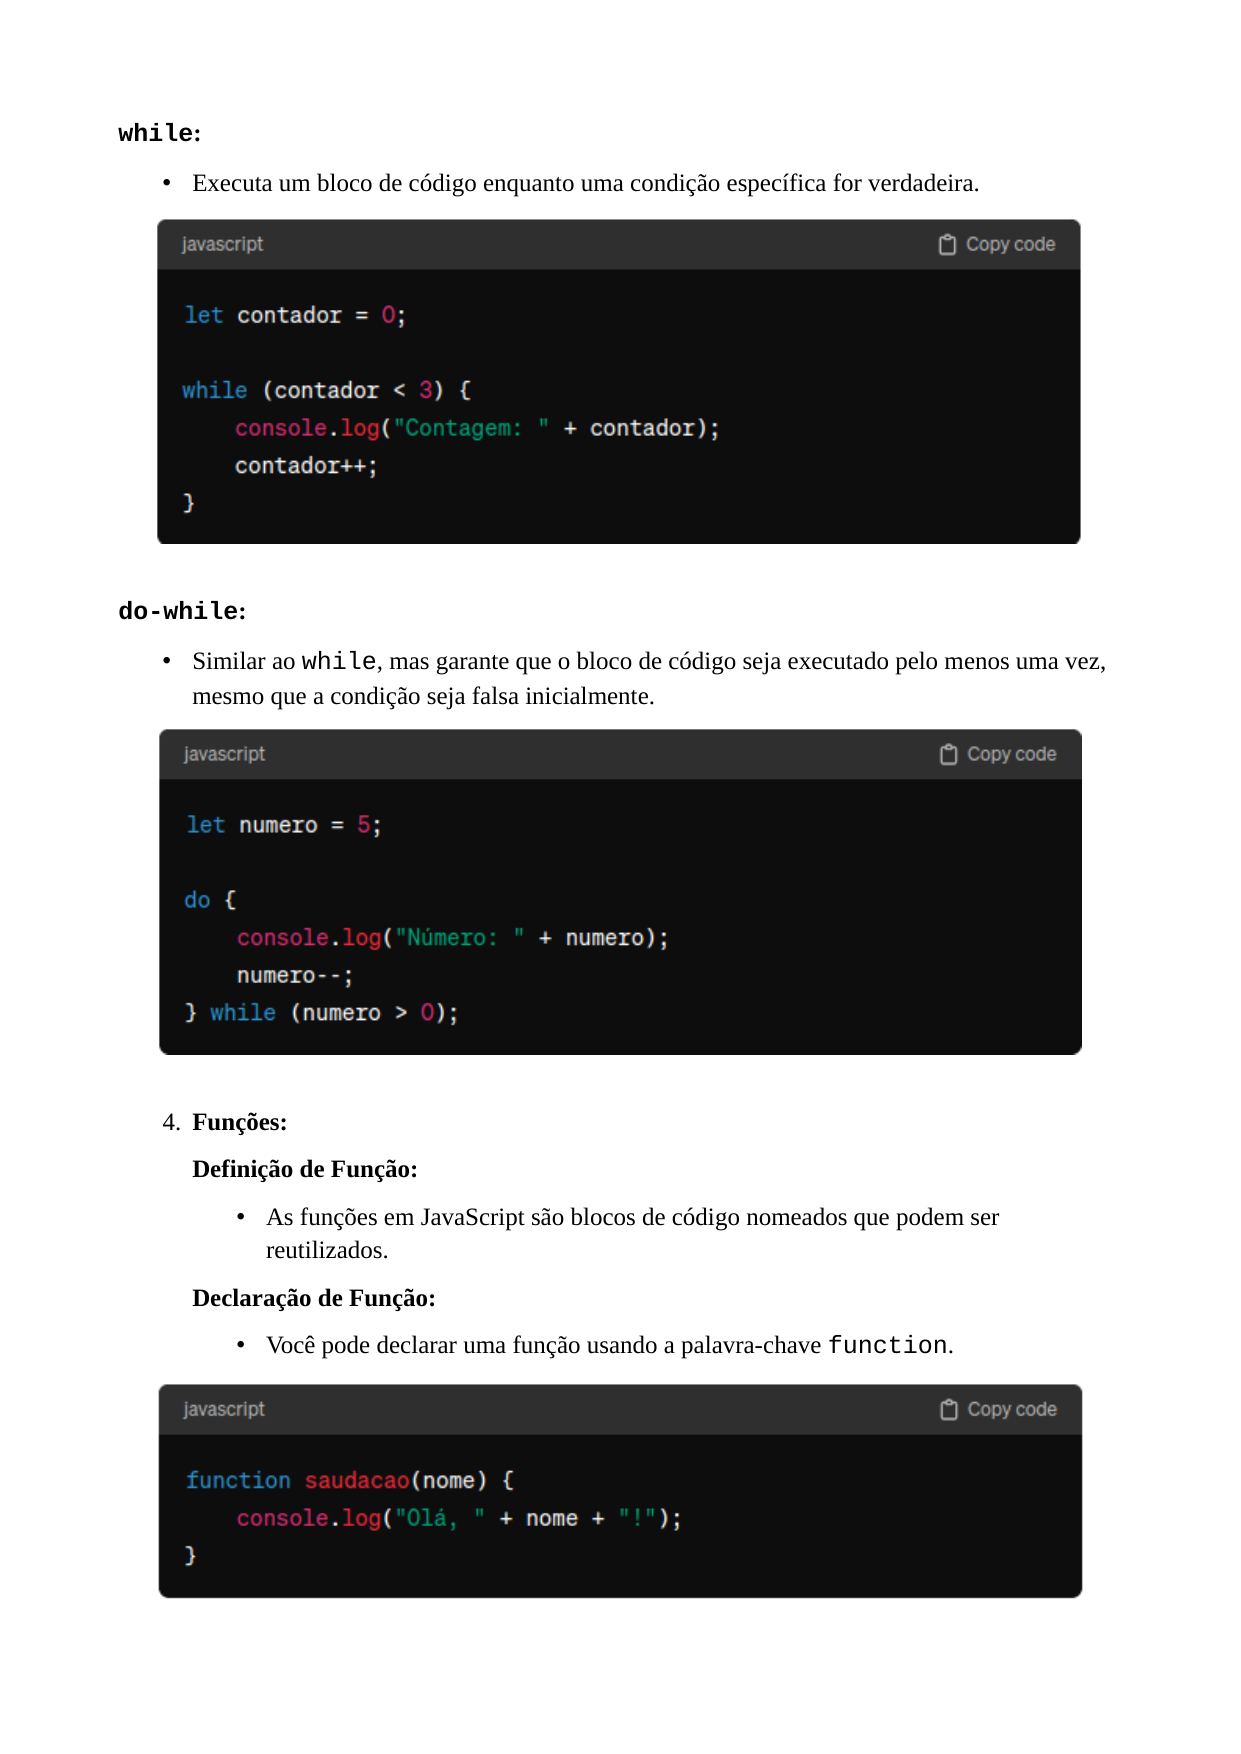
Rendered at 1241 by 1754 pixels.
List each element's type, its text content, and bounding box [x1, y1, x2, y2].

picture [156, 1380, 1084, 1603]
picture [158, 728, 1082, 1055]
text Definição de Função: [118, 1154, 1122, 1183]
text Declaração de Função: [118, 1283, 1122, 1311]
list Você pode declarar uma função usando a palavra-chave function. [236, 1330, 1122, 1361]
text while: [118, 118, 1122, 149]
text do-while: [118, 596, 1122, 627]
picture [156, 215, 1084, 544]
list As funções em JavaScript são blocos de código nomeados que podem ser reutilizados. [236, 1202, 1122, 1264]
list Executa um bloco de código enquanto uma condição específica for verdadeira. [162, 168, 1122, 197]
list Funções: [162, 1107, 1122, 1136]
list Similar ao while, mas garante que o bloco de código seja executado pelo menos uma vez, mesmo que a condição seja falsa inicialmente. [162, 646, 1122, 709]
